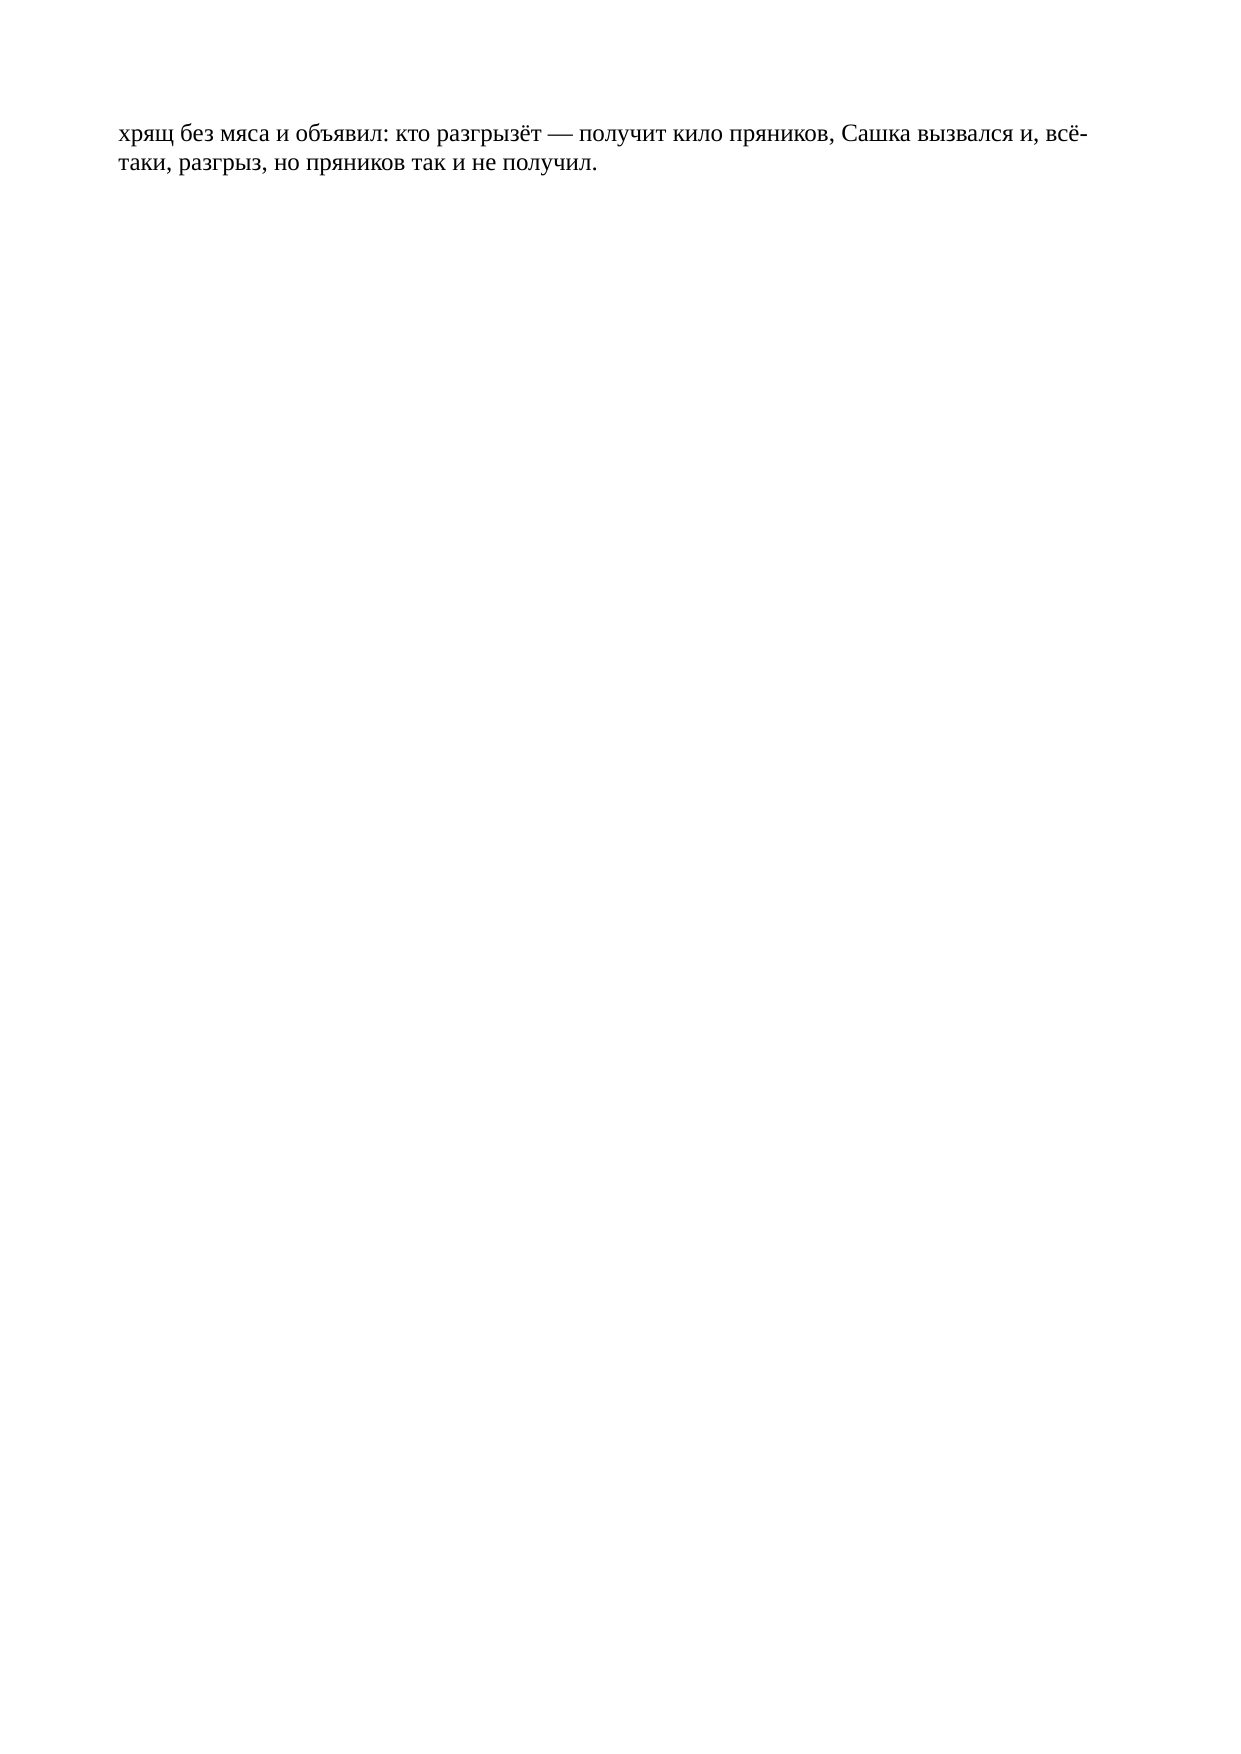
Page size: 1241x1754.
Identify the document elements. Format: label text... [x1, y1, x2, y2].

text хрящ без мяса и объявил: кто разгрызёт — получит кило пряников, Сашка вызвался и, всё-таки, разгрыз, но пряников так и не получил. [118, 118, 1122, 176]
